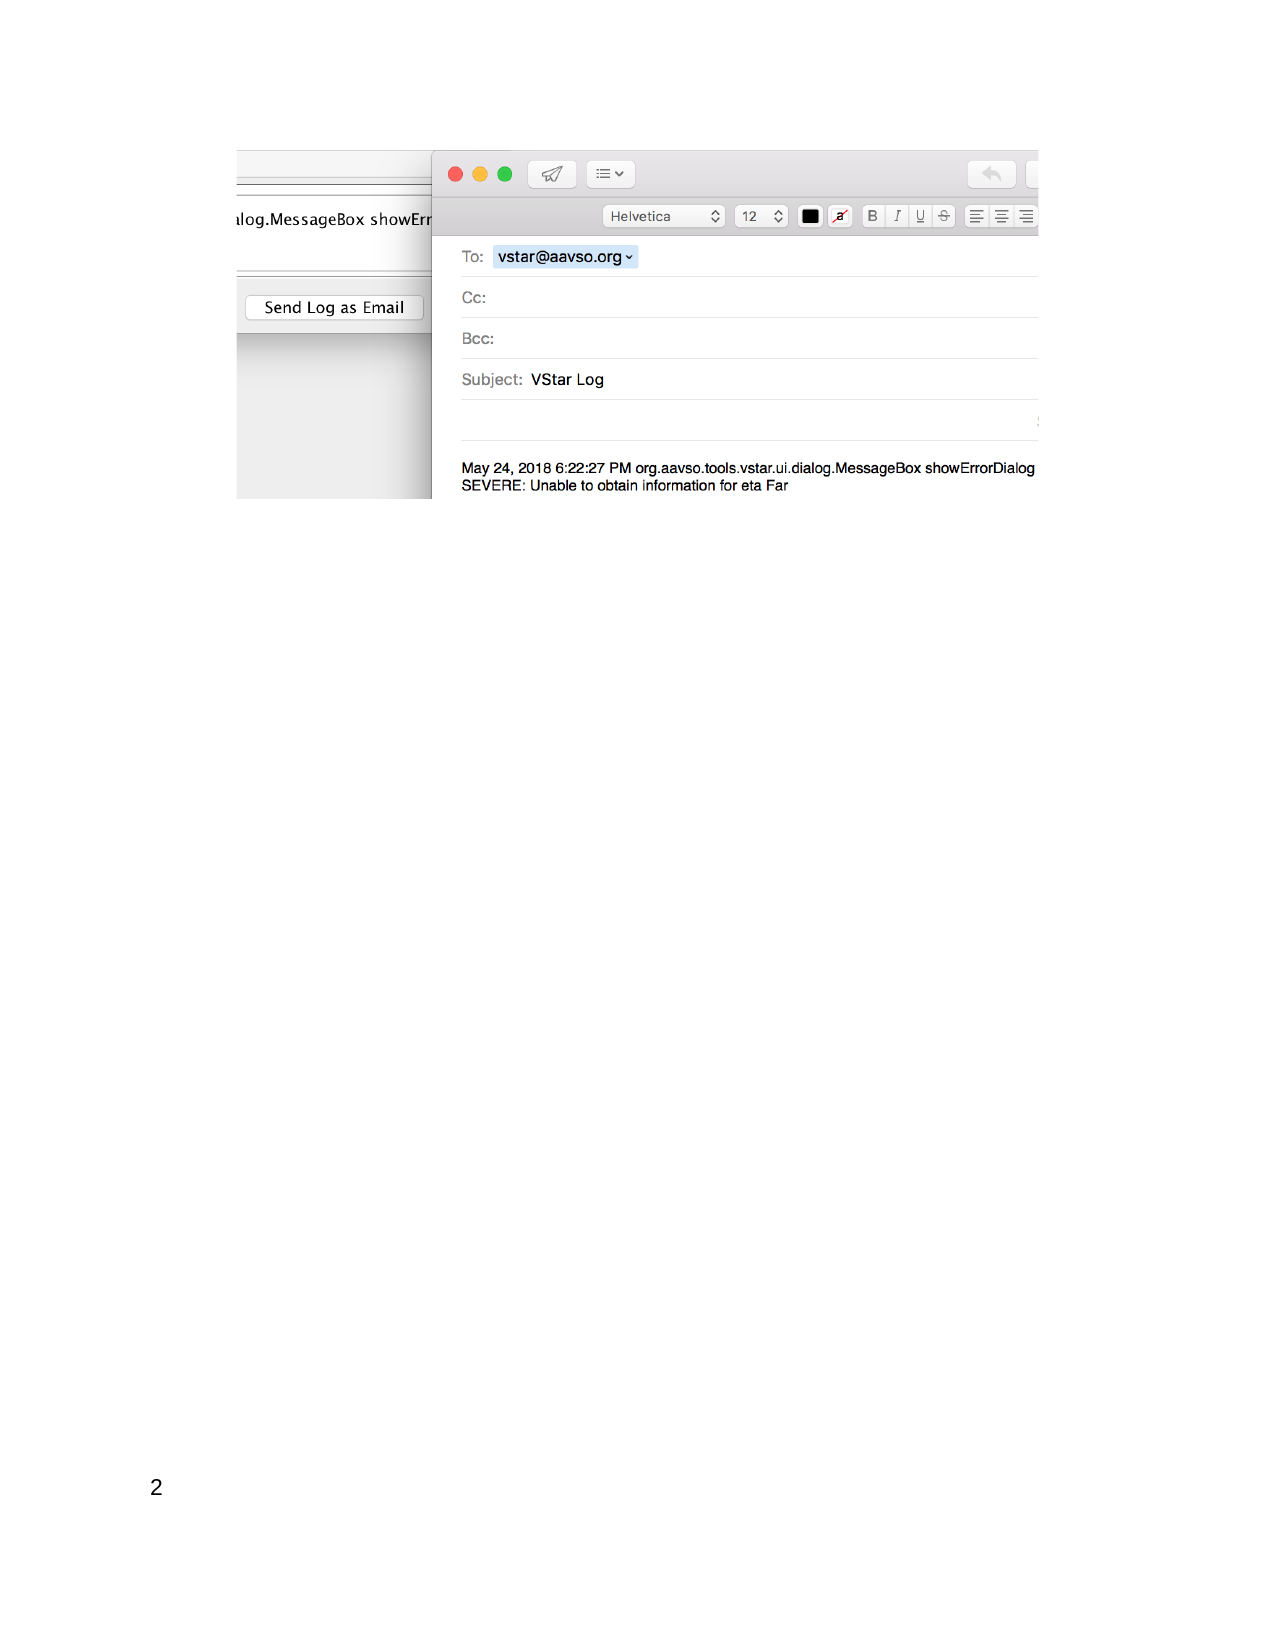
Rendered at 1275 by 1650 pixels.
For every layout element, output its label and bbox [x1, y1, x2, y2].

table_header [150, 150, 1125, 528]
picture [236, 150, 1039, 499]
